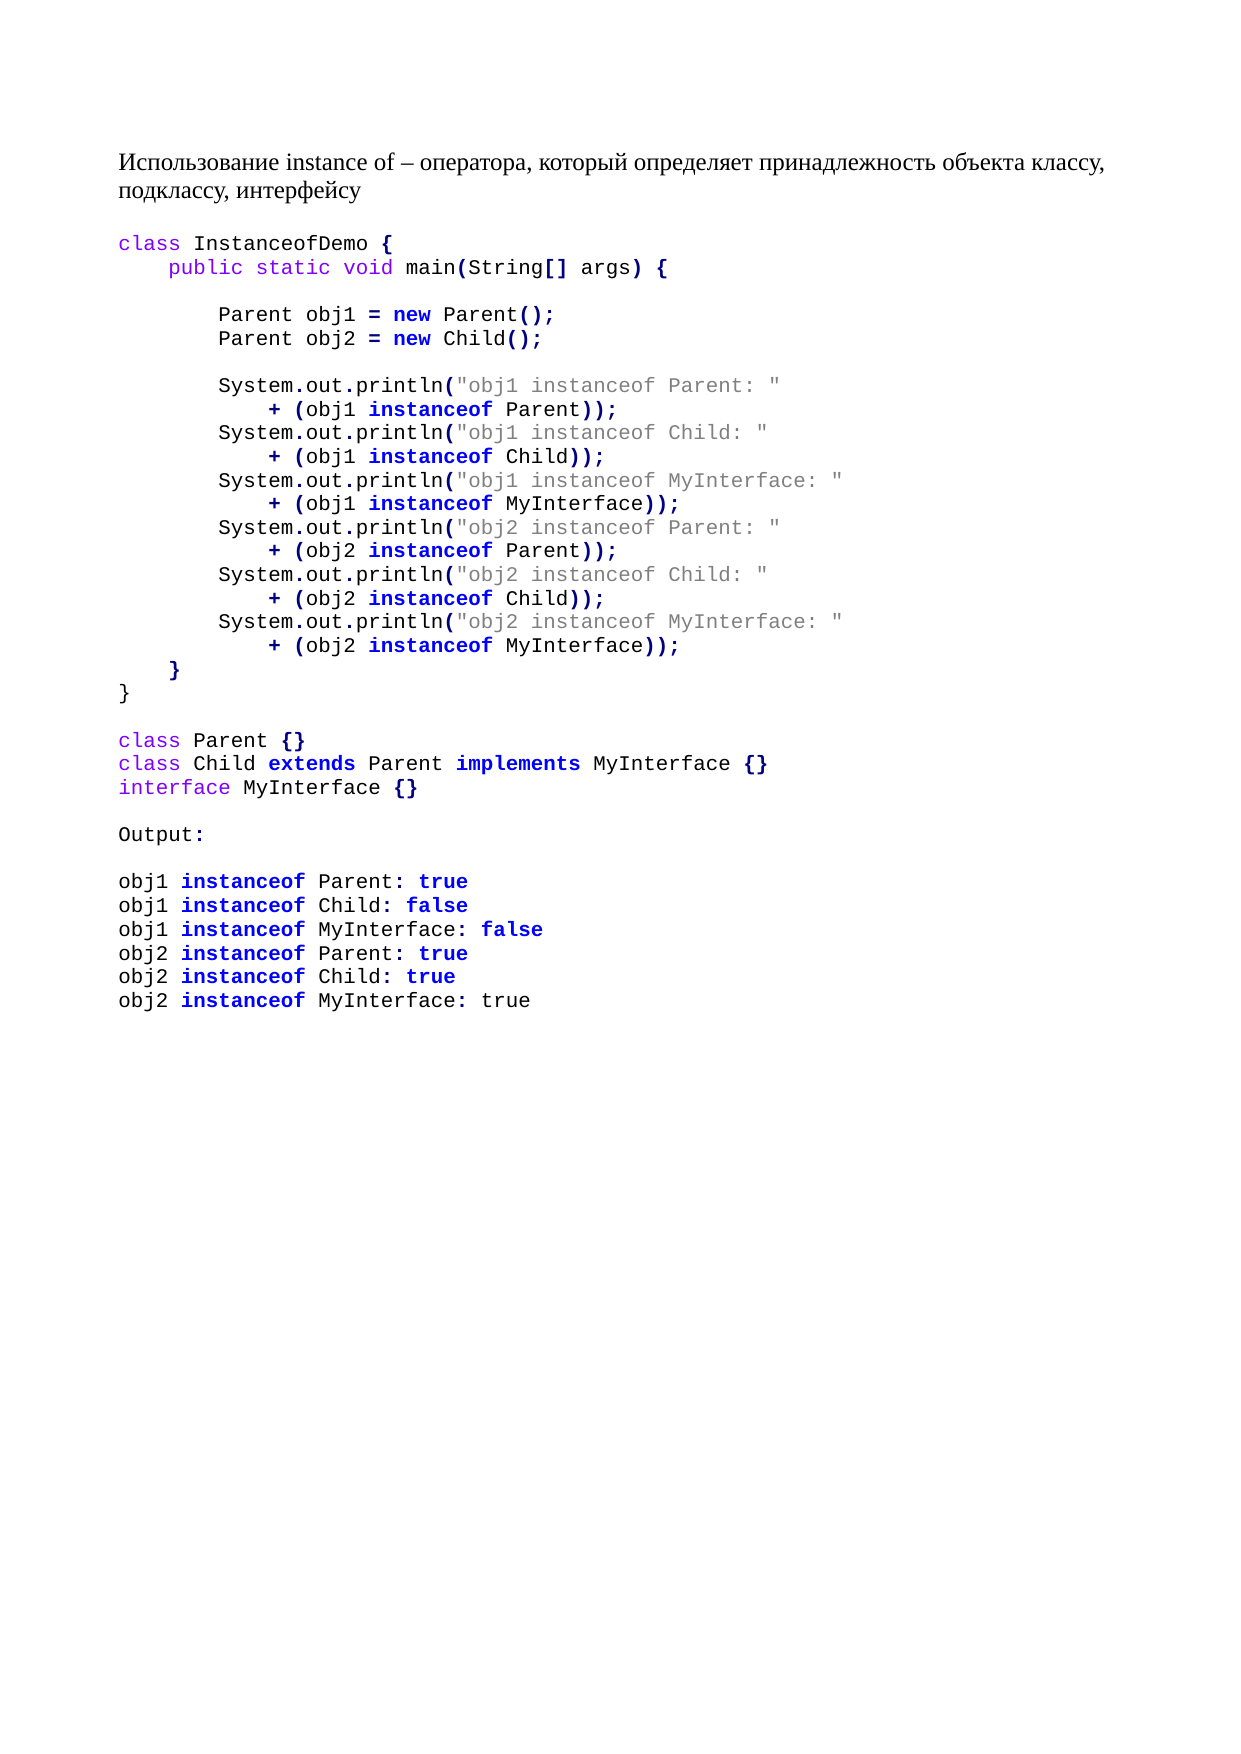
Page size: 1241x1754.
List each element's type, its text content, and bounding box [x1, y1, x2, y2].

text System.out.println("obj1 instanceof MyInterface: " [118, 469, 1122, 493]
text obj1 instanceof MyInterface: false [118, 919, 1122, 942]
text + (obj1 instanceof MyInterface)); [118, 493, 1122, 517]
text Output: [118, 824, 1122, 848]
text Использование instance of – оператора, который определяет принадлежность объекта классу, подклассу, интерфейсу [118, 147, 1122, 204]
text System.out.println("obj2 instanceof Parent: " [118, 517, 1122, 541]
text System.out.println("obj1 instanceof Child: " [118, 422, 1122, 446]
text class Child extends Parent implements MyInterface {} [118, 753, 1122, 777]
text + (obj1 instanceof Child)); [118, 446, 1122, 469]
text System.out.println("obj1 instanceof Parent: " [118, 375, 1122, 399]
text } [118, 659, 1122, 682]
text + (obj2 instanceof Parent)); [118, 541, 1122, 564]
text obj2 instanceof MyInterface: true [118, 990, 1122, 1013]
text class InstanceofDemo { [118, 233, 1122, 257]
text + (obj1 instanceof Parent)); [118, 399, 1122, 422]
text obj1 instanceof Parent: true [118, 872, 1122, 895]
text Parent obj1 = new Parent(); [118, 304, 1122, 328]
text } [118, 682, 1122, 706]
text obj2 instanceof Child: true [118, 966, 1122, 990]
text + (obj2 instanceof MyInterface)); [118, 635, 1122, 659]
text System.out.println("obj2 instanceof Child: " [118, 564, 1122, 588]
text System.out.println("obj2 instanceof MyInterface: " [118, 611, 1122, 635]
text obj1 instanceof Child: false [118, 895, 1122, 919]
text interface MyInterface {} [118, 777, 1122, 801]
text + (obj2 instanceof Child)); [118, 588, 1122, 611]
text public static void main(String[] args) { [118, 257, 1122, 280]
text Parent obj2 = new Child(); [118, 328, 1122, 351]
text class Parent {} [118, 730, 1122, 753]
text obj2 instanceof Parent: true [118, 942, 1122, 966]
